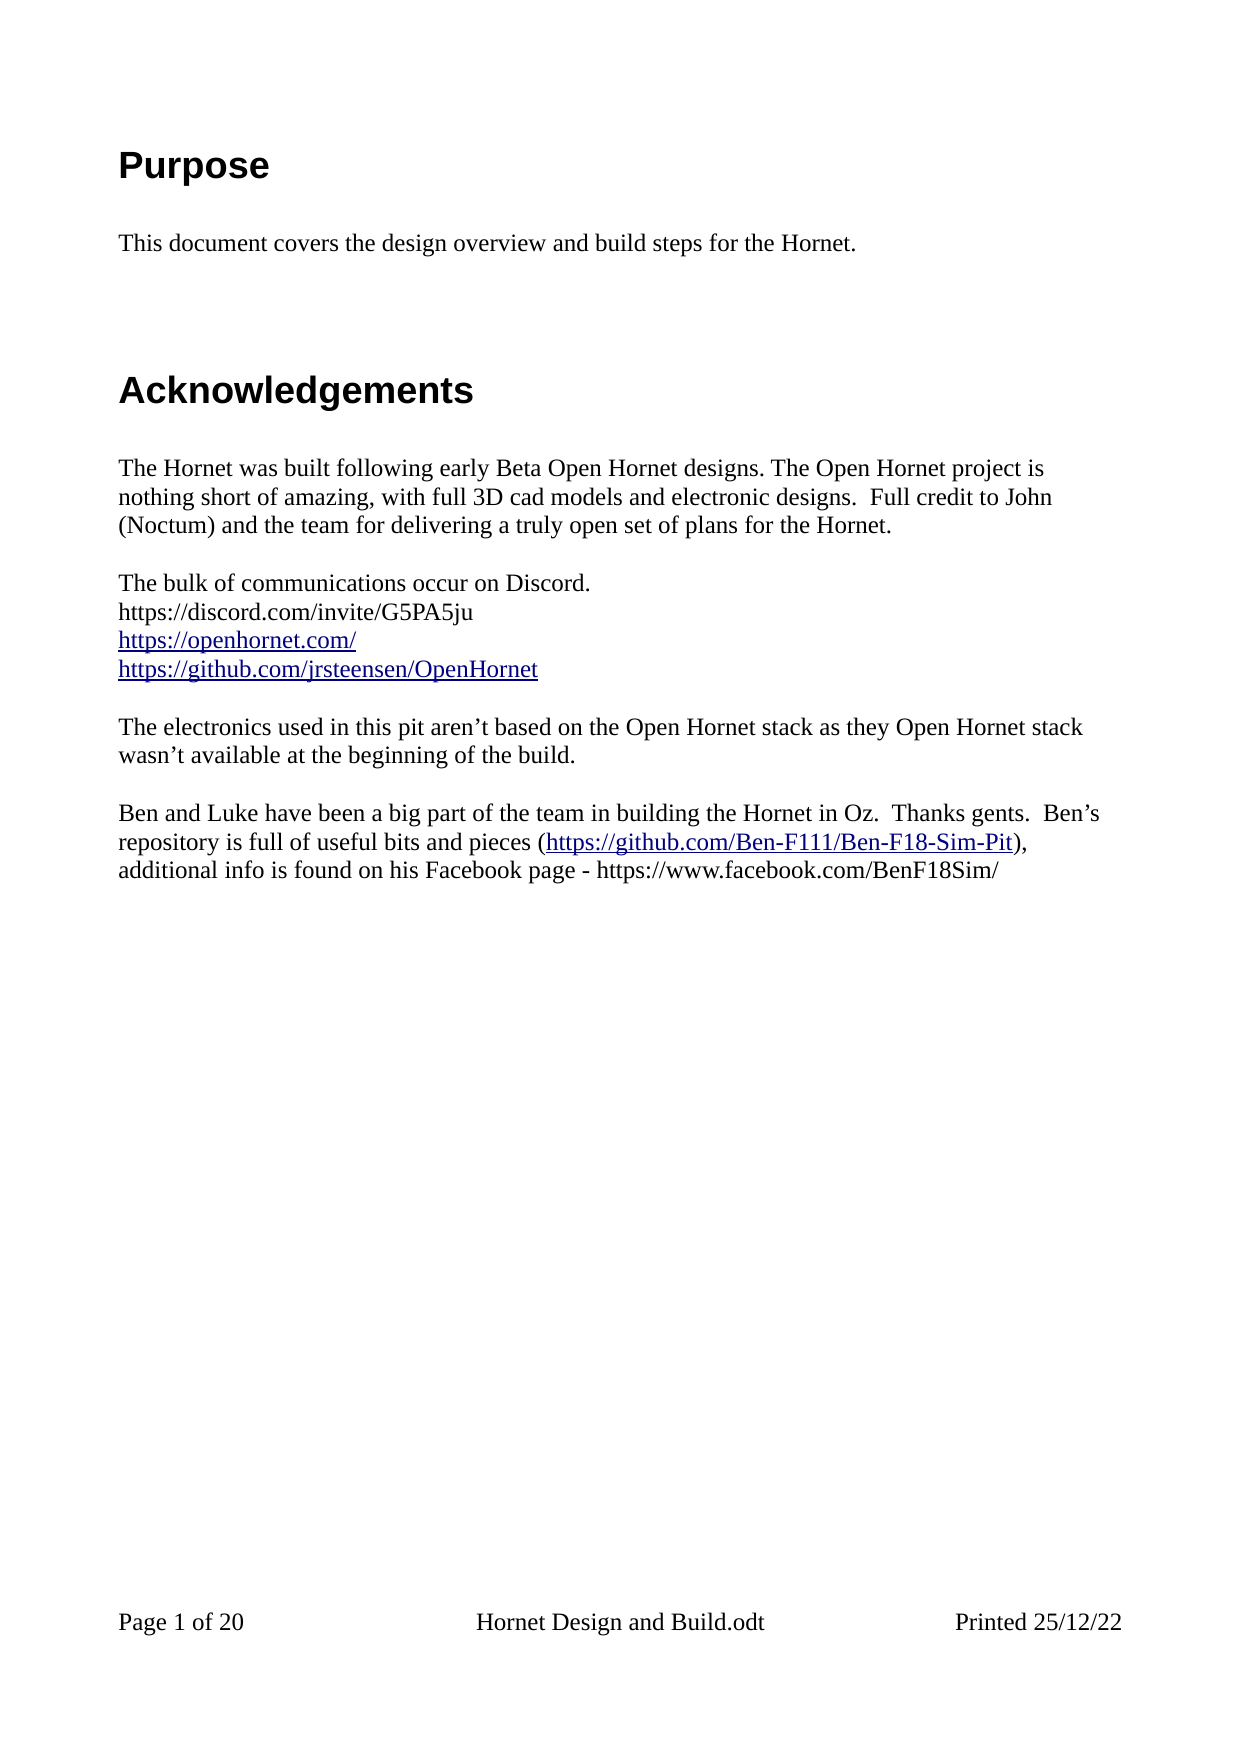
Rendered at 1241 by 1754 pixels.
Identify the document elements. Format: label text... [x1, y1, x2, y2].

text This document covers the design overview and build steps for the Hornet. [118, 228, 1122, 257]
text https://github.com/jrsteensen/OpenHornet [118, 654, 1122, 683]
text The bulk of communications occur on Discord. [118, 568, 1122, 597]
subtitle Acknowledgements [118, 368, 1122, 412]
text The Hornet was built following early Beta Open Hornet designs. The Open Hornet project is nothing short of amazing, with full 3D cad models and electronic designs. Full credit to John (Noctum) and the team for delivering a truly open set of plans for the Hornet. [118, 453, 1122, 539]
text https://discord.com/invite/G5PA5ju [118, 597, 1122, 625]
text Ben and Luke have been a big part of the team in building the Hornet in Oz. Thanks gents. Ben’s repository is full of useful bits and pieces (https://github.com/Ben-F111/Ben-F18-Sim-Pit), additional info is found on his Facebook page - https://www.facebook.com/BenF18Sim/ [118, 798, 1122, 884]
subtitle Purpose [118, 143, 1122, 187]
text https://openhornet.com/ [118, 625, 1122, 654]
text The electronics used in this pit aren’t based on the Open Hornet stack as they Open Hornet stack wasn’t available at the beginning of the build. [118, 712, 1122, 769]
